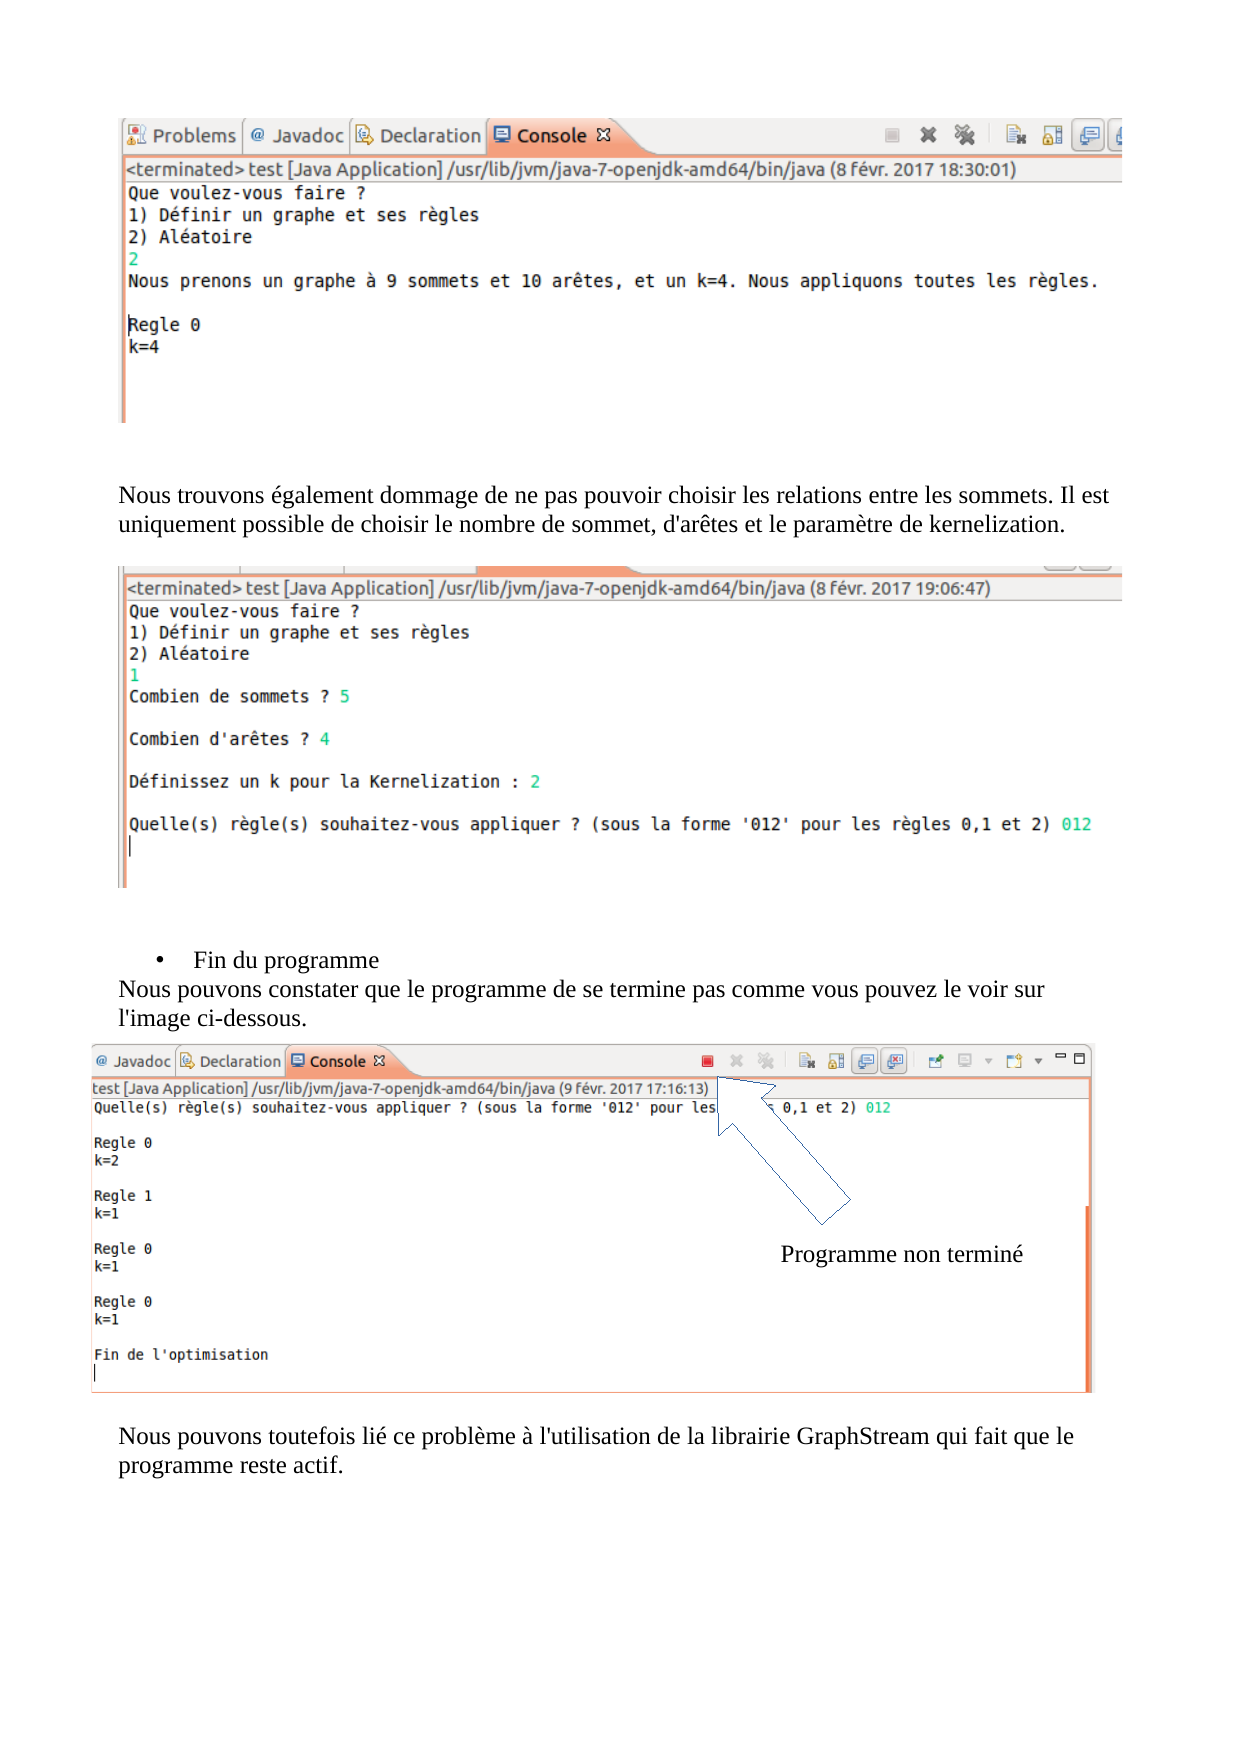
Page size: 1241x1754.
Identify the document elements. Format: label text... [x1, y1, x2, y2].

list Fin du programme [156, 946, 1122, 974]
picture [91, 1043, 1096, 1393]
text Nous pouvons toutefois lié ce problème à l'utilisation de la librairie GraphStream qui fait que le programme reste actif. [118, 1421, 1122, 1479]
text Nous pouvons constater que le programme de se termine pas comme vous pouvez le voir sur l'image ci-dessous. [118, 974, 1122, 1032]
picture [118, 118, 1123, 423]
text Nous trouvons également dommage de ne pas pouvoir choisir les relations entre les sommets. Il est uniquement possible de choisir le nombre de sommet, d'arêtes et le paramètre de kernelization. [118, 480, 1122, 538]
picture [118, 566, 1123, 888]
